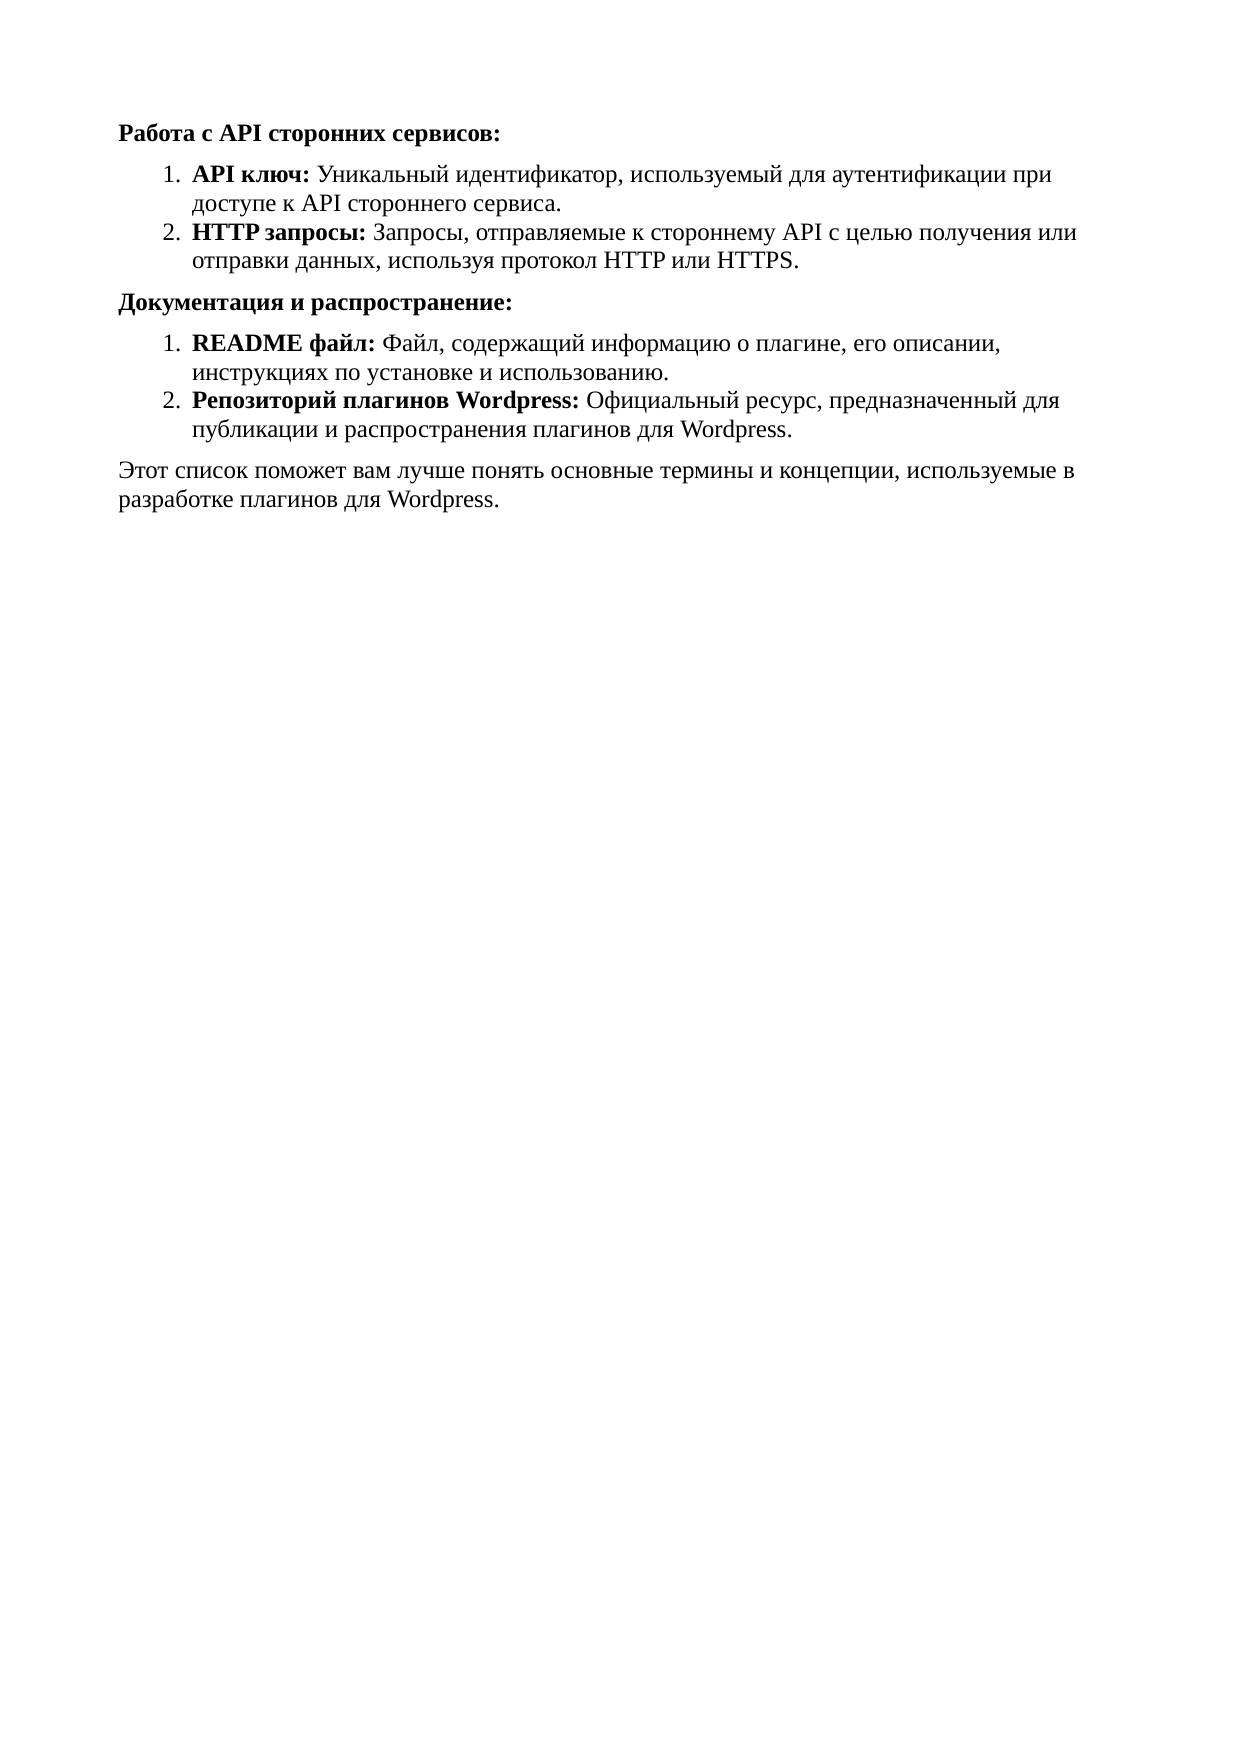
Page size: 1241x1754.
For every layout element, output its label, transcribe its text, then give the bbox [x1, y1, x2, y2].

text Документация и распространение: [118, 287, 1122, 316]
list Репозиторий плагинов Wordpress: Официальный ресурс, предназначенный для публикации и распространения плагинов для Wordpress. [162, 386, 1122, 443]
text Этот список поможет вам лучше понять основные термины и концепции, используемые в разработке плагинов для Wordpress. [118, 456, 1122, 513]
text Работа с API сторонних сервисов: [118, 118, 1122, 147]
list README файл: Файл, содержащий информацию о плагине, его описании, инструкциях по установке и использованию. [162, 328, 1122, 386]
list HTTP запросы: Запросы, отправляемые к стороннему API с целью получения или отправки данных, используя протокол HTTP или HTTPS. [162, 217, 1122, 274]
list API ключ: Уникальный идентификатор, используемый для аутентификации при доступе к API стороннего сервиса. [162, 159, 1122, 217]
